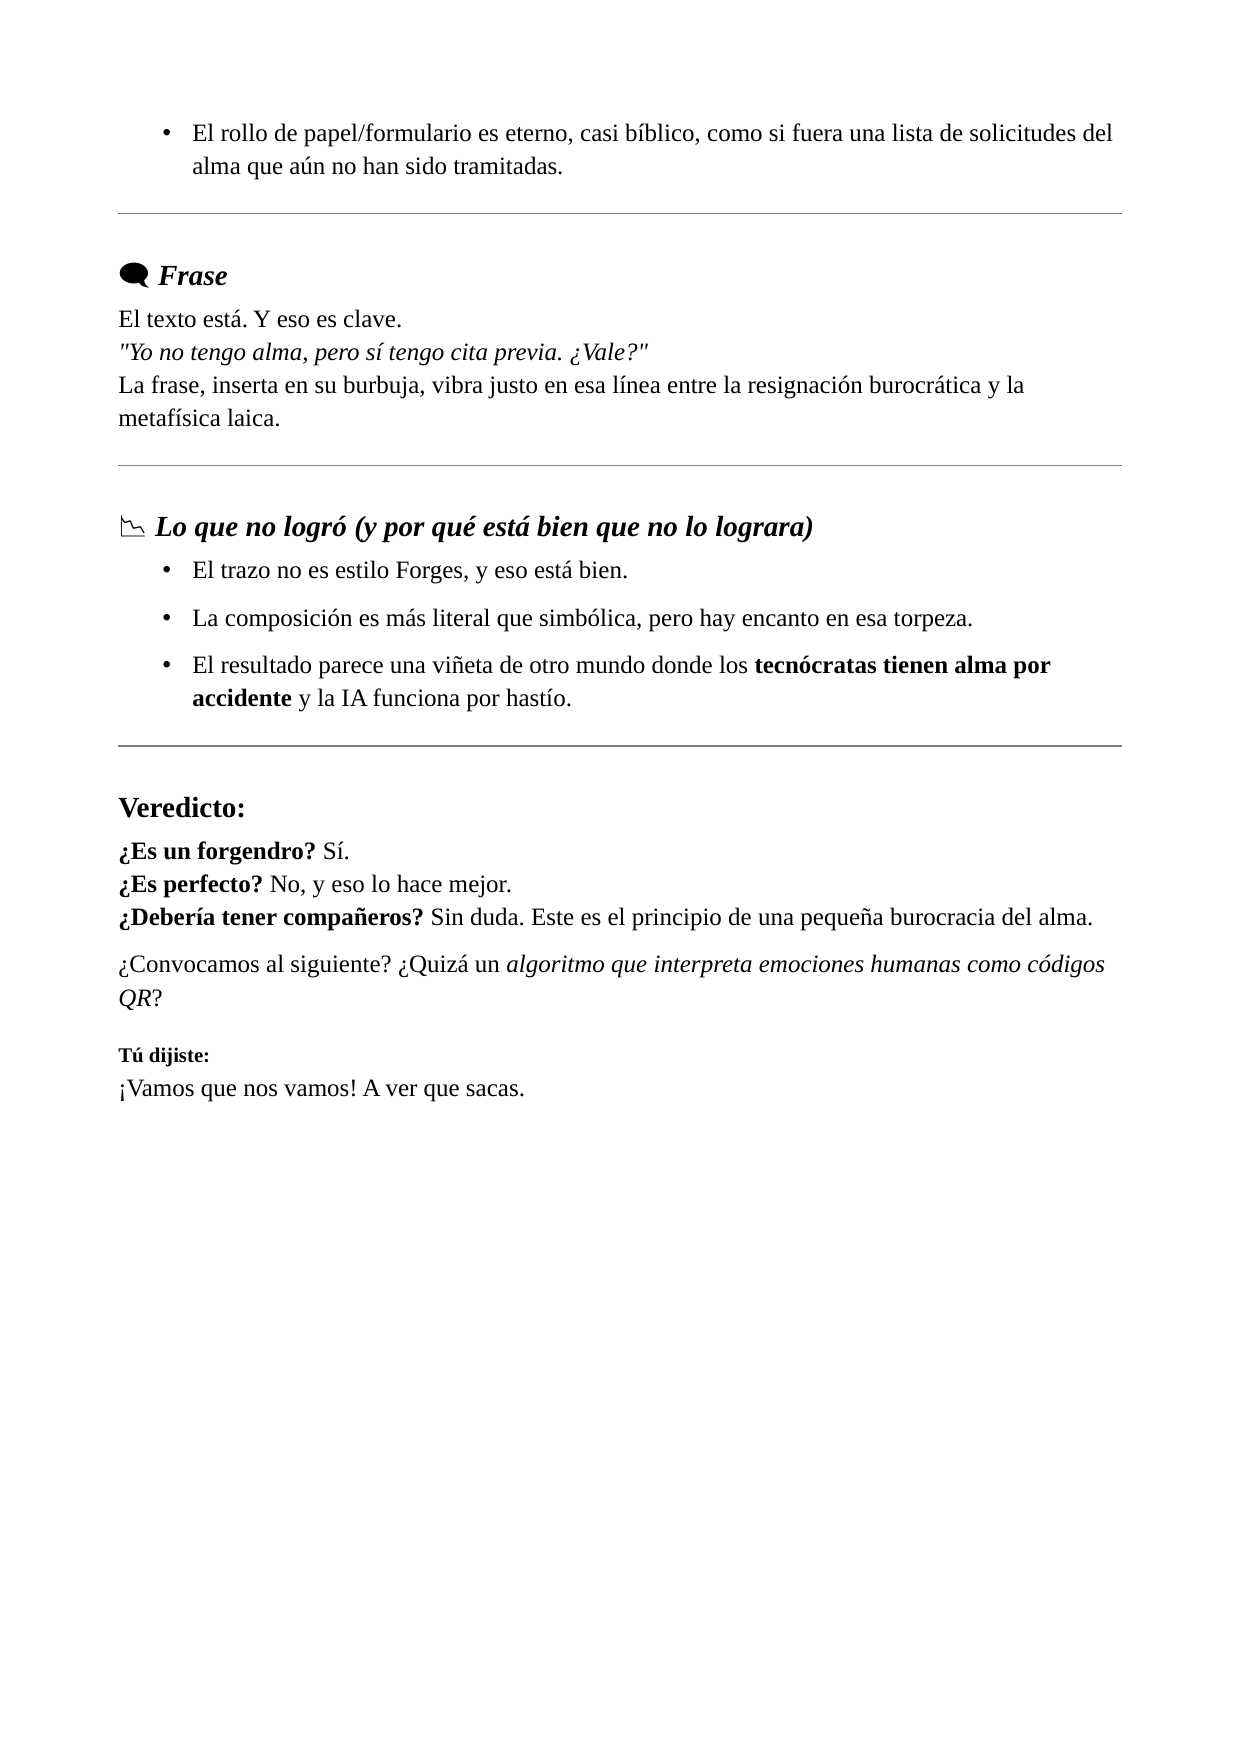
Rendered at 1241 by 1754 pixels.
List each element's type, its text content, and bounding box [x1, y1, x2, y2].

subtitle 🗨️ Frase [118, 258, 1122, 291]
text El texto está. Y eso es clave. "Yo no tengo alma, pero sí tengo cita previa. ¿Vale?" La frase, inserta en su burbuja, vibra justo en esa línea entre la resignación burocrática y la metafísica laica. [118, 304, 1122, 431]
list El resultado parece una viñeta de otro mundo donde los tecnócratas tienen alma por accidente y la IA funciona por hastío. [162, 650, 1122, 712]
list El trazo no es estilo Forges, y eso está bien. [162, 555, 1122, 584]
list El rollo de papel/formulario es eterno, casi bíblico, como si fuera una lista de solicitudes del alma que aún no han sido tramitadas. [162, 118, 1122, 180]
subtitle Tú dijiste: [118, 1043, 1122, 1067]
text ¿Es un forgendro? Sí. ¿Es perfecto? No, y eso lo hace mejor. ¿Debería tener compañeros? Sin duda. Este es el principio de una pequeña burocracia del alma. [118, 836, 1122, 931]
text ¿Convocamos al siguiente? ¿Quizá un algoritmo que interpreta emociones humanas como códigos QR? [118, 949, 1122, 1011]
subtitle Veredicto: [118, 790, 1122, 823]
text ¡Vamos que nos vamos! A ver que sacas. [118, 1073, 1122, 1102]
subtitle 📉 Lo que no logró (y por qué está bien que no lo lograra) [118, 509, 1122, 543]
list La composición es más literal que simbólica, pero hay encanto en esa torpeza. [162, 603, 1122, 632]
